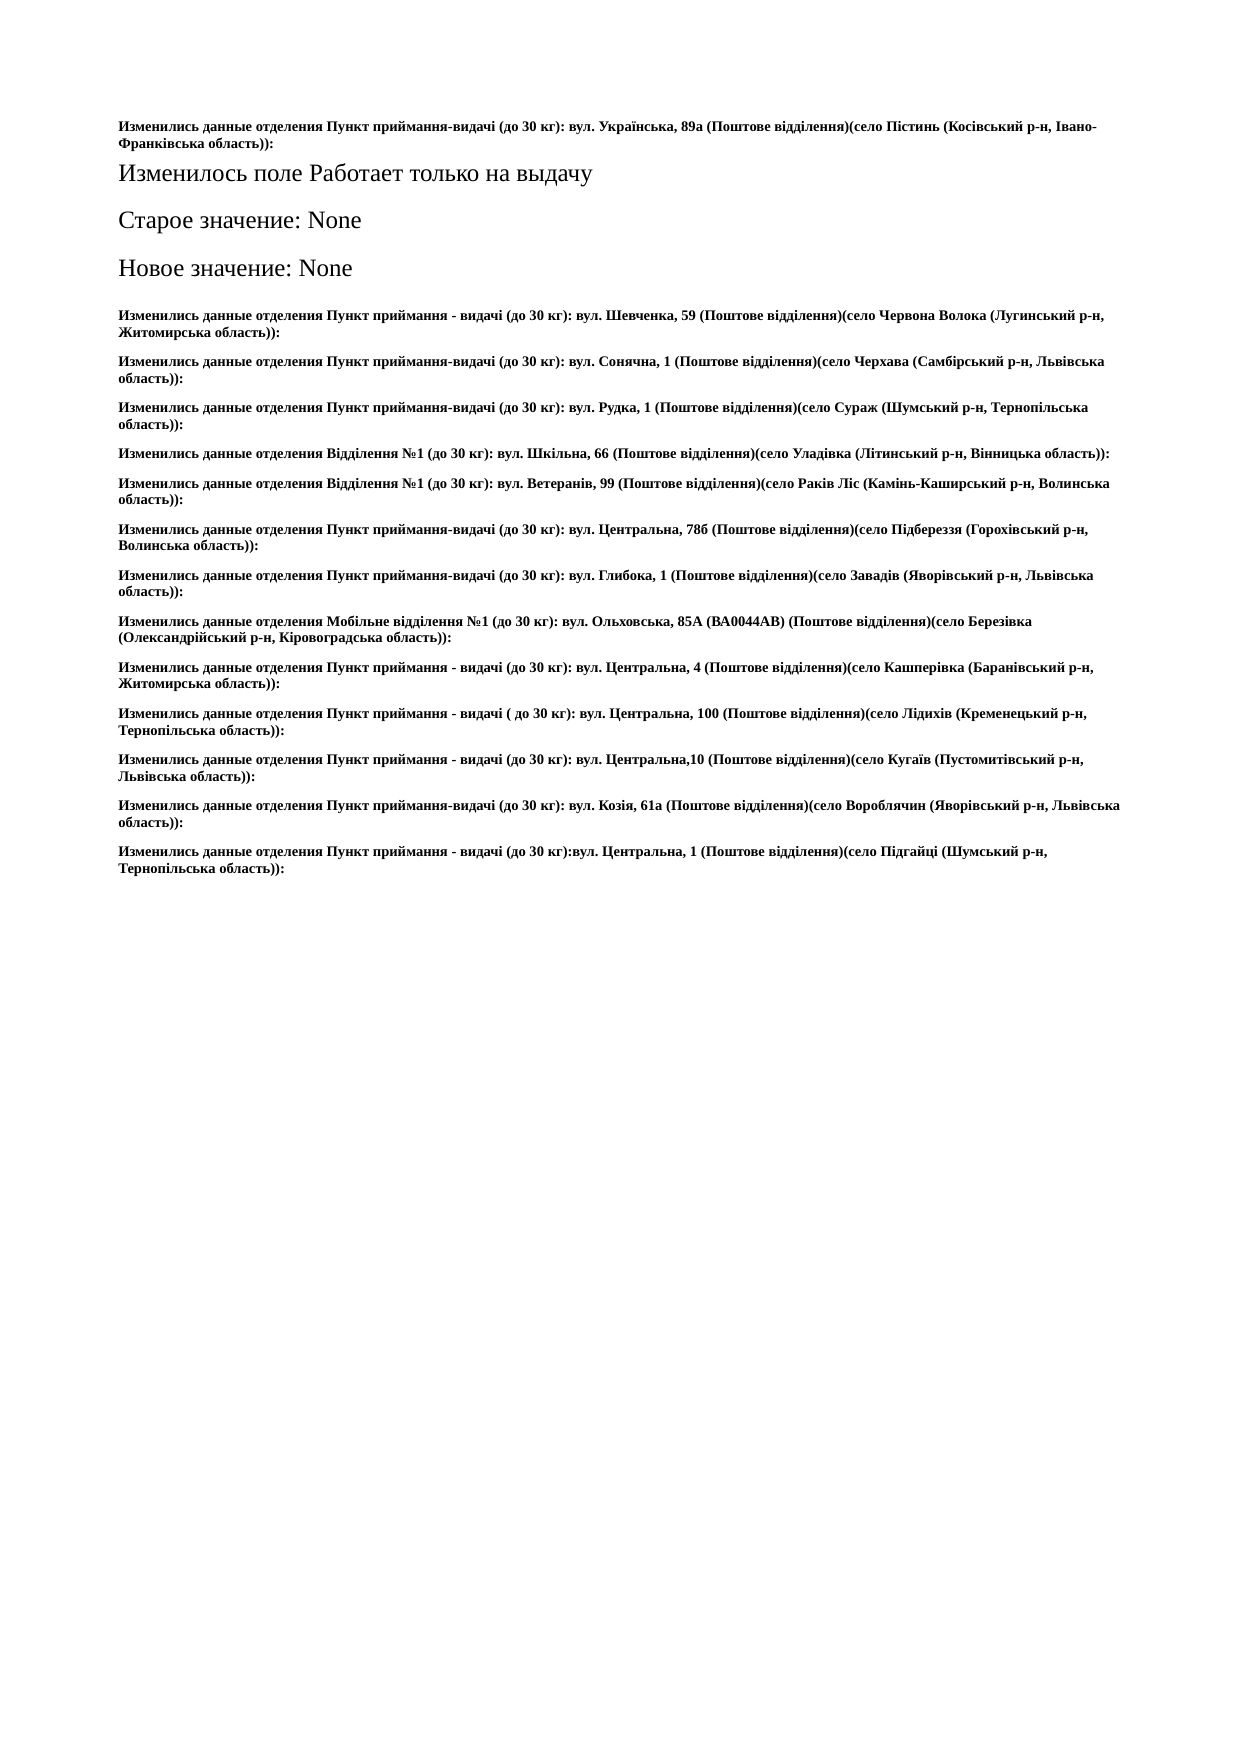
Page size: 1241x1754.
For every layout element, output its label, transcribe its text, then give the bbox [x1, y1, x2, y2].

text Новое значение: None [118, 253, 1122, 282]
subtitle Изменились данные отделения Пункт приймання-видачі (до 30 кг): вул. Українська, 89а (Поштове відділення)(село Пістинь (Косівський р-н, Івано-Франківська область)): [118, 118, 1122, 152]
subtitle Изменились данные отделения Пункт приймання-видачі (до 30 кг): вул. Центральна, 78б (Поштове відділення)(село Підбереззя (Горохівський р-н, Волинська область)): [118, 520, 1122, 554]
subtitle Изменились данные отделения Пункт приймання-видачі (до 30 кг): вул. Козія, 61а (Поштове відділення)(село Вороблячин (Яворівський р-н, Львівська область)): [118, 797, 1122, 830]
subtitle Изменились данные отделения Відділення №1 (до 30 кг): вул. Ветеранів, 99 (Поштове відділення)(село Раків Ліс (Камінь-Каширський р-н, Волинська область)): [118, 474, 1122, 508]
subtitle Изменились данные отделения Мобільне відділення №1 (до 30 кг): вул. Ольховська, 85А (ВА0044АВ) (Поштове відділення)(село Березівка (Олександрійський р-н, Кіровоградська область)): [118, 612, 1122, 646]
subtitle Изменились данные отделения Пункт приймання - видачі ( до 30 кг): вул. Центральна, 100 (Поштове відділення)(село Лідихів (Кременецький р-н, Тернопільська область)): [118, 704, 1122, 738]
subtitle Изменились данные отделения Пункт приймання - видачі (до 30 кг):вул. Центральна, 1 (Поштове відділення)(село Підгайці (Шумський р-н, Тернопільська область)): [118, 843, 1122, 876]
subtitle Изменились данные отделения Пункт приймання - видачі (до 30 кг): вул. Центральна,10 (Поштове відділення)(село Кугаїв (Пустомитівський р-н, Львівська область)): [118, 751, 1122, 784]
text Старое значение: None [118, 206, 1122, 234]
text Изменилось поле Работает только на выдачу [118, 158, 1122, 187]
subtitle Изменились данные отделения Пункт приймання-видачі (до 30 кг): вул. Глибока, 1 (Поштове відділення)(село Завадів (Яворівський р-н, Львівська область)): [118, 566, 1122, 600]
subtitle Изменились данные отделения Пункт приймання-видачі (до 30 кг): вул. Рудка, 1 (Поштове відділення)(село Сураж (Шумський р-н, Тернопільська область)): [118, 399, 1122, 433]
subtitle Изменились данные отделения Пункт приймання - видачі (до 30 кг): вул. Шевченка, 59 (Поштове відділення)(село Червона Волока (Лугинський р-н, Житомирська область)): [118, 307, 1122, 341]
subtitle Изменились данные отделения Пункт приймання - видачі (до 30 кг): вул. Центральна, 4 (Поштове відділення)(село Кашперівка (Баранівський р-н, Житомирська область)): [118, 658, 1122, 692]
subtitle Изменились данные отделения Пункт приймання-видачі (до 30 кг): вул. Сонячна, 1 (Поштове відділення)(село Черхава (Самбірський р-н, Львівська область)): [118, 353, 1122, 387]
subtitle Изменились данные отделения Відділення №1 (до 30 кг): вул. Шкільна, 66 (Поштове відділення)(село Уладівка (Літинський р-н, Вінницька область)): [118, 445, 1122, 462]
